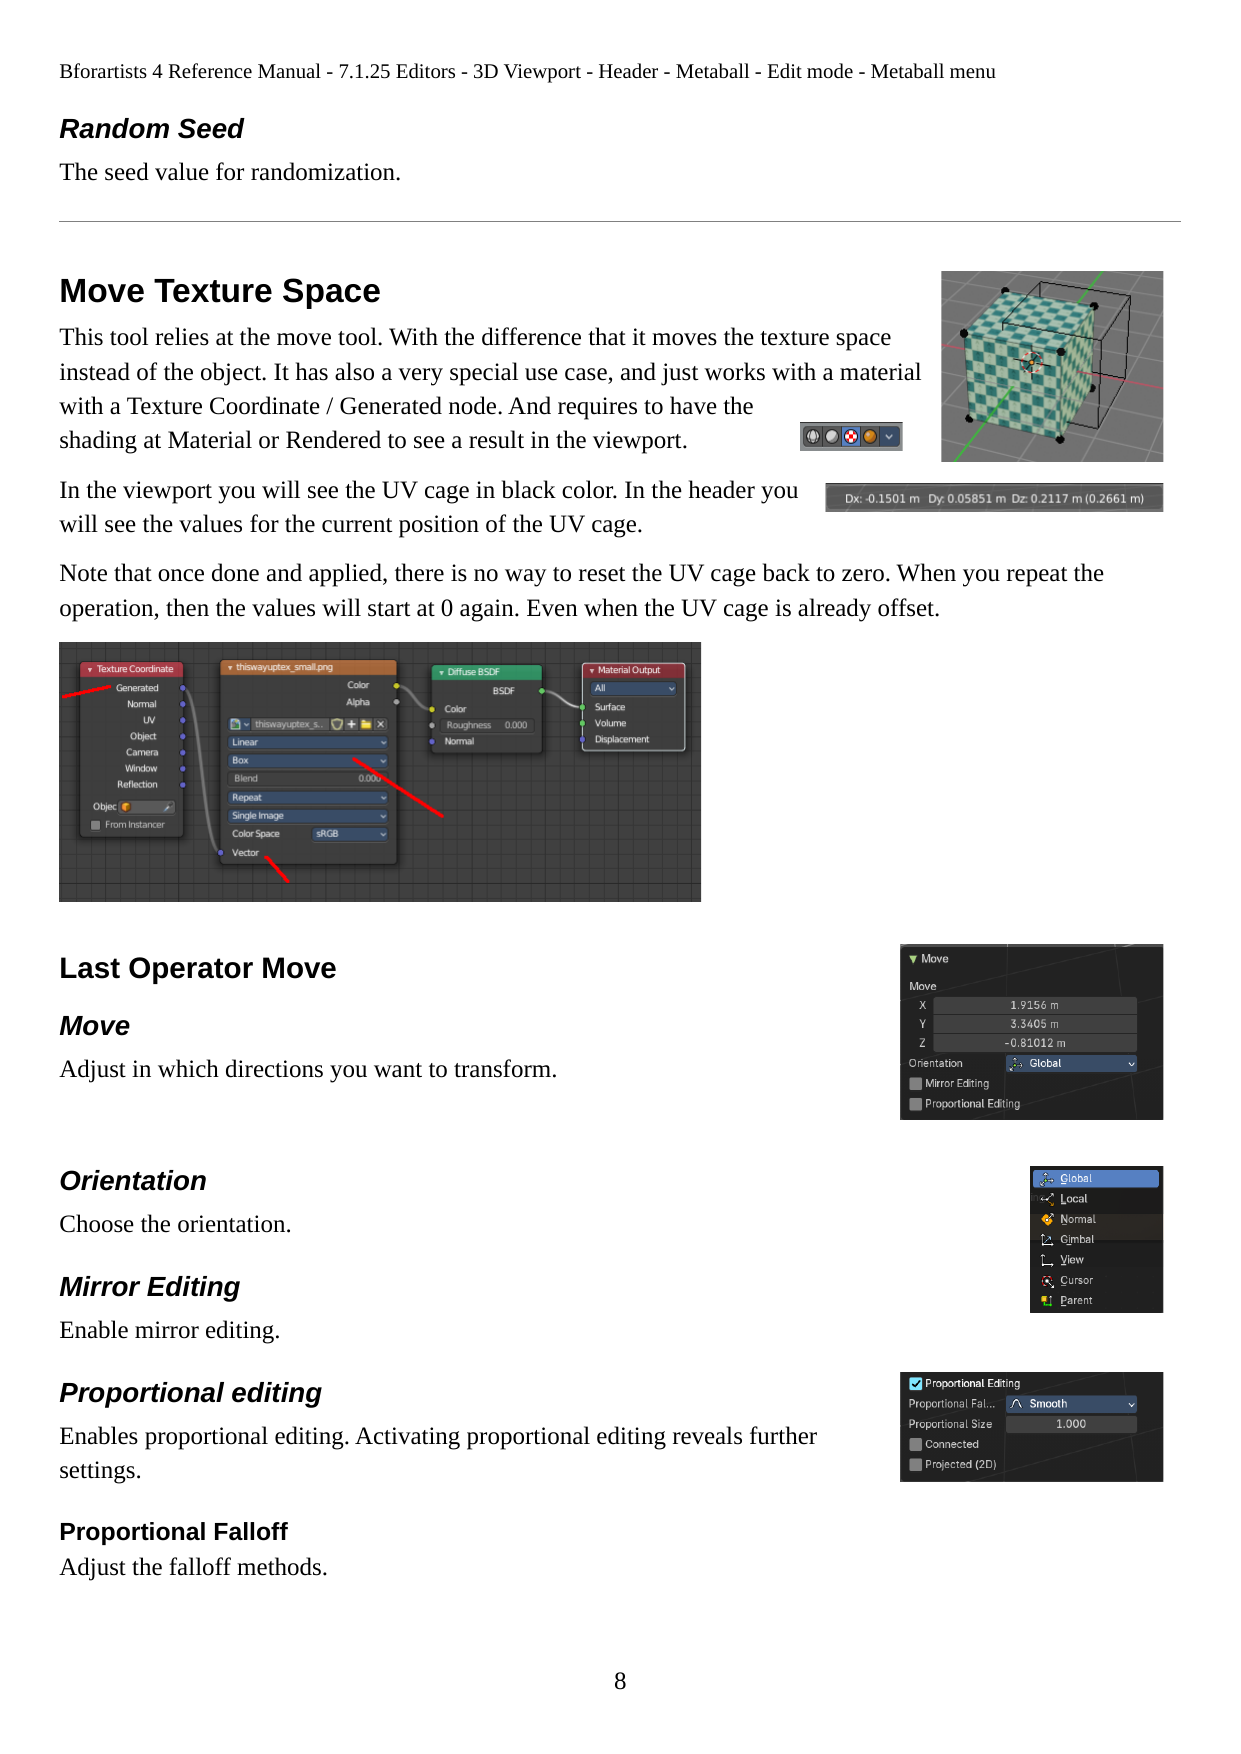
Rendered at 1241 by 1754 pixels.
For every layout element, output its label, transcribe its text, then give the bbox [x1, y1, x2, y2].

subtitle [1164, 271, 1181, 310]
text Enable mirror editing. [59, 1315, 1181, 1344]
subtitle Move Texture Space [59, 271, 941, 310]
picture [941, 271, 1164, 462]
subtitle Random Seed [59, 113, 1181, 144]
subtitle [1164, 1010, 1181, 1042]
text This tool relies at the move tool. With the difference that it moves the texture space instead of the object. It has also a very special use case, and just works with a material with a Texture Coordinate / Generated node. And requires to have the shading at Material or Rendered to see a result in the viewport. [59, 322, 941, 454]
subtitle [1164, 1377, 1181, 1408]
text [1164, 1209, 1181, 1238]
text The seed value for randomization. [59, 157, 1181, 186]
picture [800, 422, 903, 451]
picture [59, 642, 702, 902]
text Adjust in which directions you want to transform. [59, 1054, 900, 1083]
text Choose the orientation. [59, 1209, 1030, 1238]
text Note that once done and applied, there is no way to reset the UV cage back to zero. When you repeat the operation, then the values will start at 0 again. Even when the UV cage is already offset. [59, 558, 1181, 621]
text In the viewport you will see the UV cage in black color. In the header you will see the values for the current position of the UV cage. [59, 475, 1181, 538]
subtitle Proportional Falloff [59, 1517, 1181, 1546]
subtitle Orientation [59, 1165, 1181, 1197]
picture [825, 483, 1164, 512]
text Enables proportional editing. Activating proportional editing reveals further settings. [59, 1421, 1181, 1484]
picture [900, 944, 1164, 1120]
subtitle Last Operator Move [59, 951, 900, 985]
subtitle [1164, 1271, 1181, 1302]
subtitle [1164, 951, 1181, 985]
subtitle Mirror Editing [59, 1271, 1030, 1302]
text Adjust the falloff methods. [59, 1552, 1181, 1581]
subtitle Move [59, 1010, 900, 1042]
picture [900, 1372, 1164, 1482]
subtitle Proportional editing [59, 1377, 900, 1408]
picture [1030, 1166, 1164, 1313]
